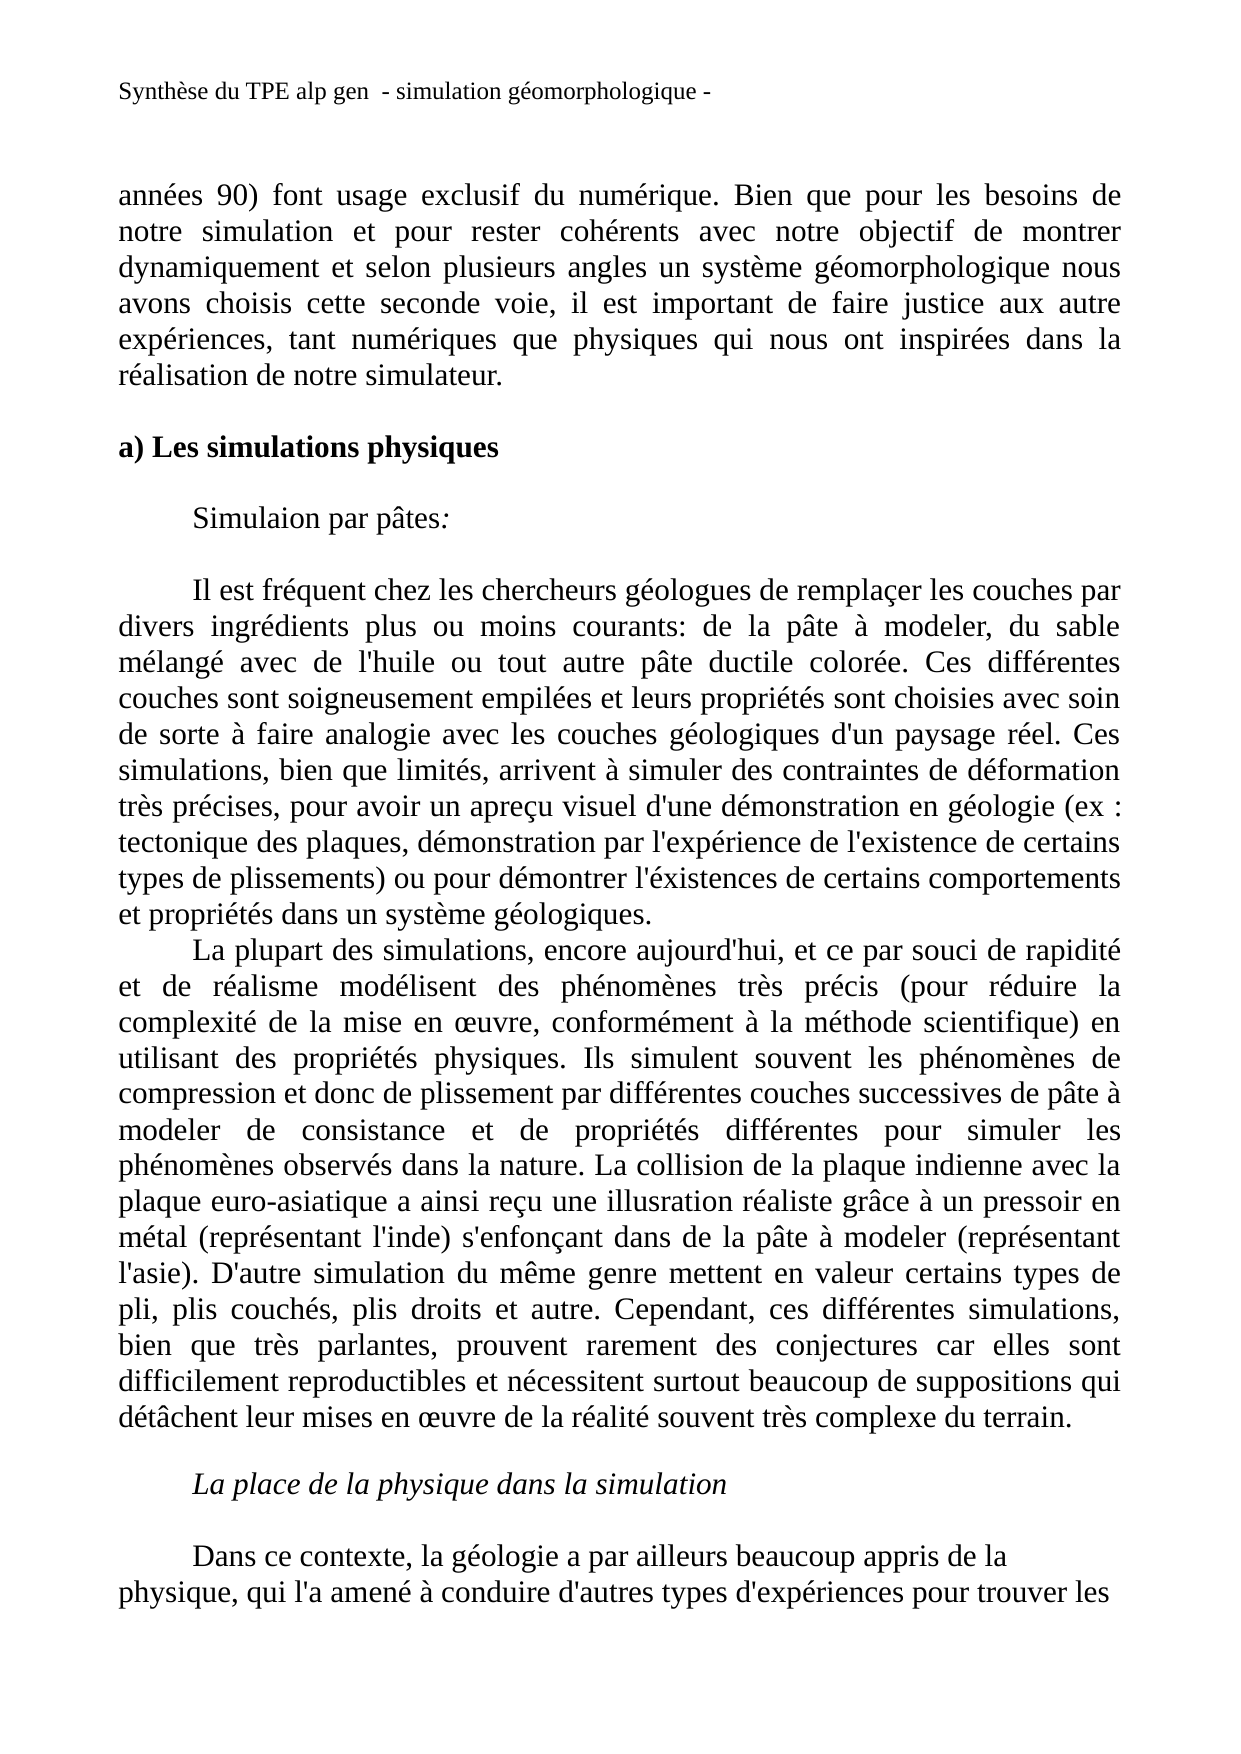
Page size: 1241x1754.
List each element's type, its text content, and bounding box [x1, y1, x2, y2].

text a) Les simulations physiques [118, 428, 1122, 464]
text La plupart des simulations, encore aujourd'hui, et ce par souci de rapidité et de réalisme modélisent des phénomènes très précis (pour réduire la complexité de la mise en œuvre, conformément à la méthode scientifique) en utilisant des propriétés physiques. Ils simulent souvent les phénomènes de compression et donc de plissement par différentes couches successives de pâte à modeler de consistance et de propriétés différentes pour simuler les phénomènes observés dans la nature. La collision de la plaque indienne avec la plaque euro-asiatique a ainsi reçu une illusration réaliste grâce à un pressoir en métal (représentant l'inde) s'enfonçant dans de la pâte à modeler (représentant l'asie). D'autre simulation du même genre mettent en valeur certains types de pli, plis couchés, plis droits et autre. Cependant, ces différentes simulations, bien que très parlantes, prouvent rarement des conjectures car elles sont difficilement reproductibles et nécessitent surtout beaucoup de suppositions qui détâchent leur mises en œuvre de la réalité souvent très complexe du terrain. [118, 931, 1122, 1434]
text Il est fréquent chez les chercheurs géologues de remplaçer les couches par divers ingrédients plus ou moins courants: de la pâte à modeler, du sable mélangé avec de l'huile ou tout autre pâte ductile colorée. Ces différentes couches sont soigneusement empilées et leurs propriétés sont choisies avec soin de sorte à faire analogie avec les couches géologiques d'un paysage réel. Ces simulations, bien que limités, arrivent à simuler des contraintes de déformation très précises, pour avoir un apreçu visuel d'une démonstration en géologie (ex : tectonique des plaques, démonstration par l'expérience de l'existence de certains types de plissements) ou pour démontrer l'éxistences de certains comportements et propriétés dans un système géologiques. [118, 572, 1122, 931]
text Simulaion par pâtes: [118, 500, 1122, 536]
text La place de la physique dans la simulation [118, 1465, 1122, 1501]
text Dans ce contexte, la géologie a par ailleurs beaucoup appris de la physique, qui l'a amené à conduire d'autres types d'expériences pour trouver les [118, 1537, 1122, 1609]
text années 90) font usage exclusif du numérique. Bien que pour les besoins de notre simulation et pour rester cohérents avec notre objectif de montrer dynamiquement et selon plusieurs angles un système géomorphologique nous avons choisis cette seconde voie, il est important de faire justice aux autre expériences, tant numériques que physiques qui nous ont inspirées dans la réalisation de notre simulateur. [118, 176, 1122, 392]
